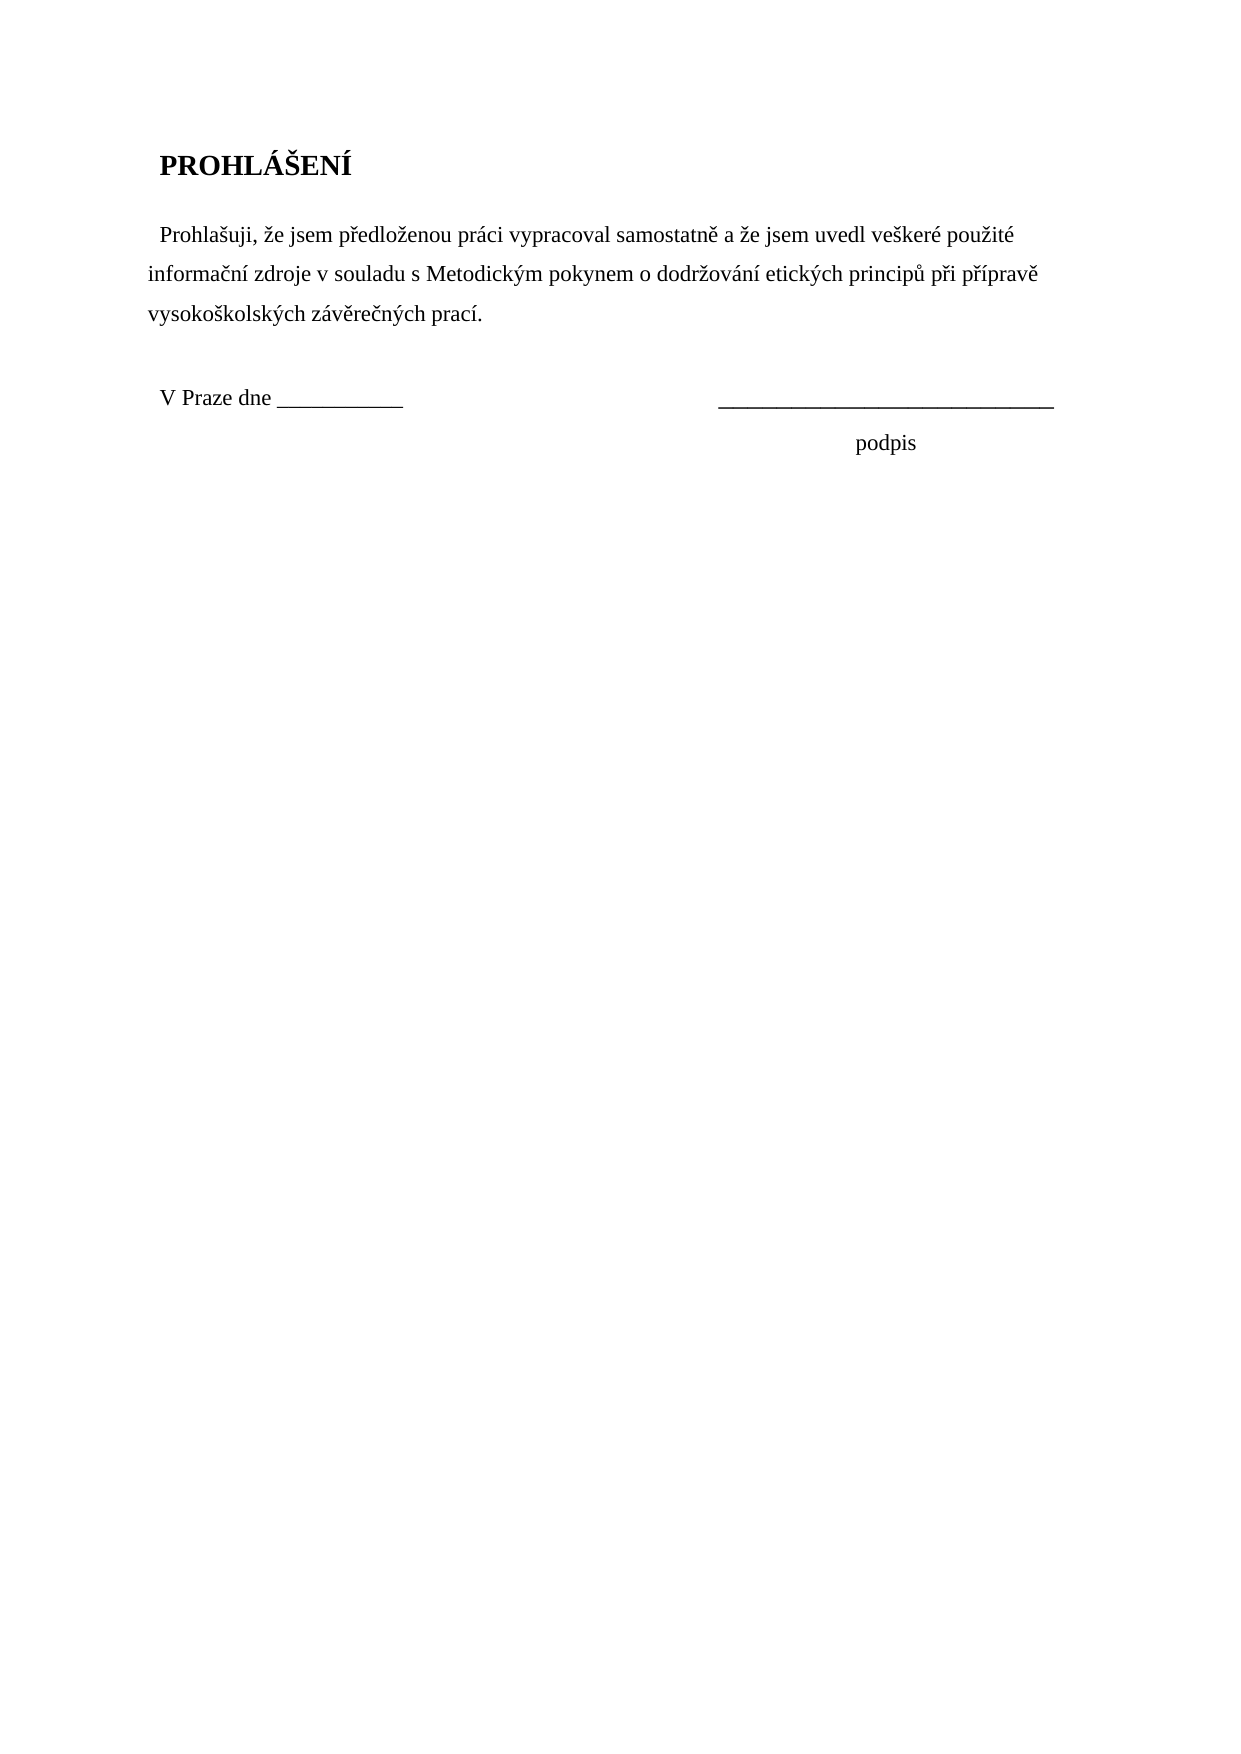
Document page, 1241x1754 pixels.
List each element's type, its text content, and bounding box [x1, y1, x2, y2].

text PROHLÁŠENÍ [148, 148, 1093, 181]
text V Praze dne ___________ _______________________ [148, 378, 1093, 412]
text Prohlašuji, že jsem předloženou práci vypracoval samostatně a že jsem uvedl veškeré použité informační zdroje v souladu s Metodickým pokynem o dodržování etických principů při přípravě vysokoškolských závěrečných prací. [148, 221, 1093, 326]
text podpis [148, 429, 1093, 455]
